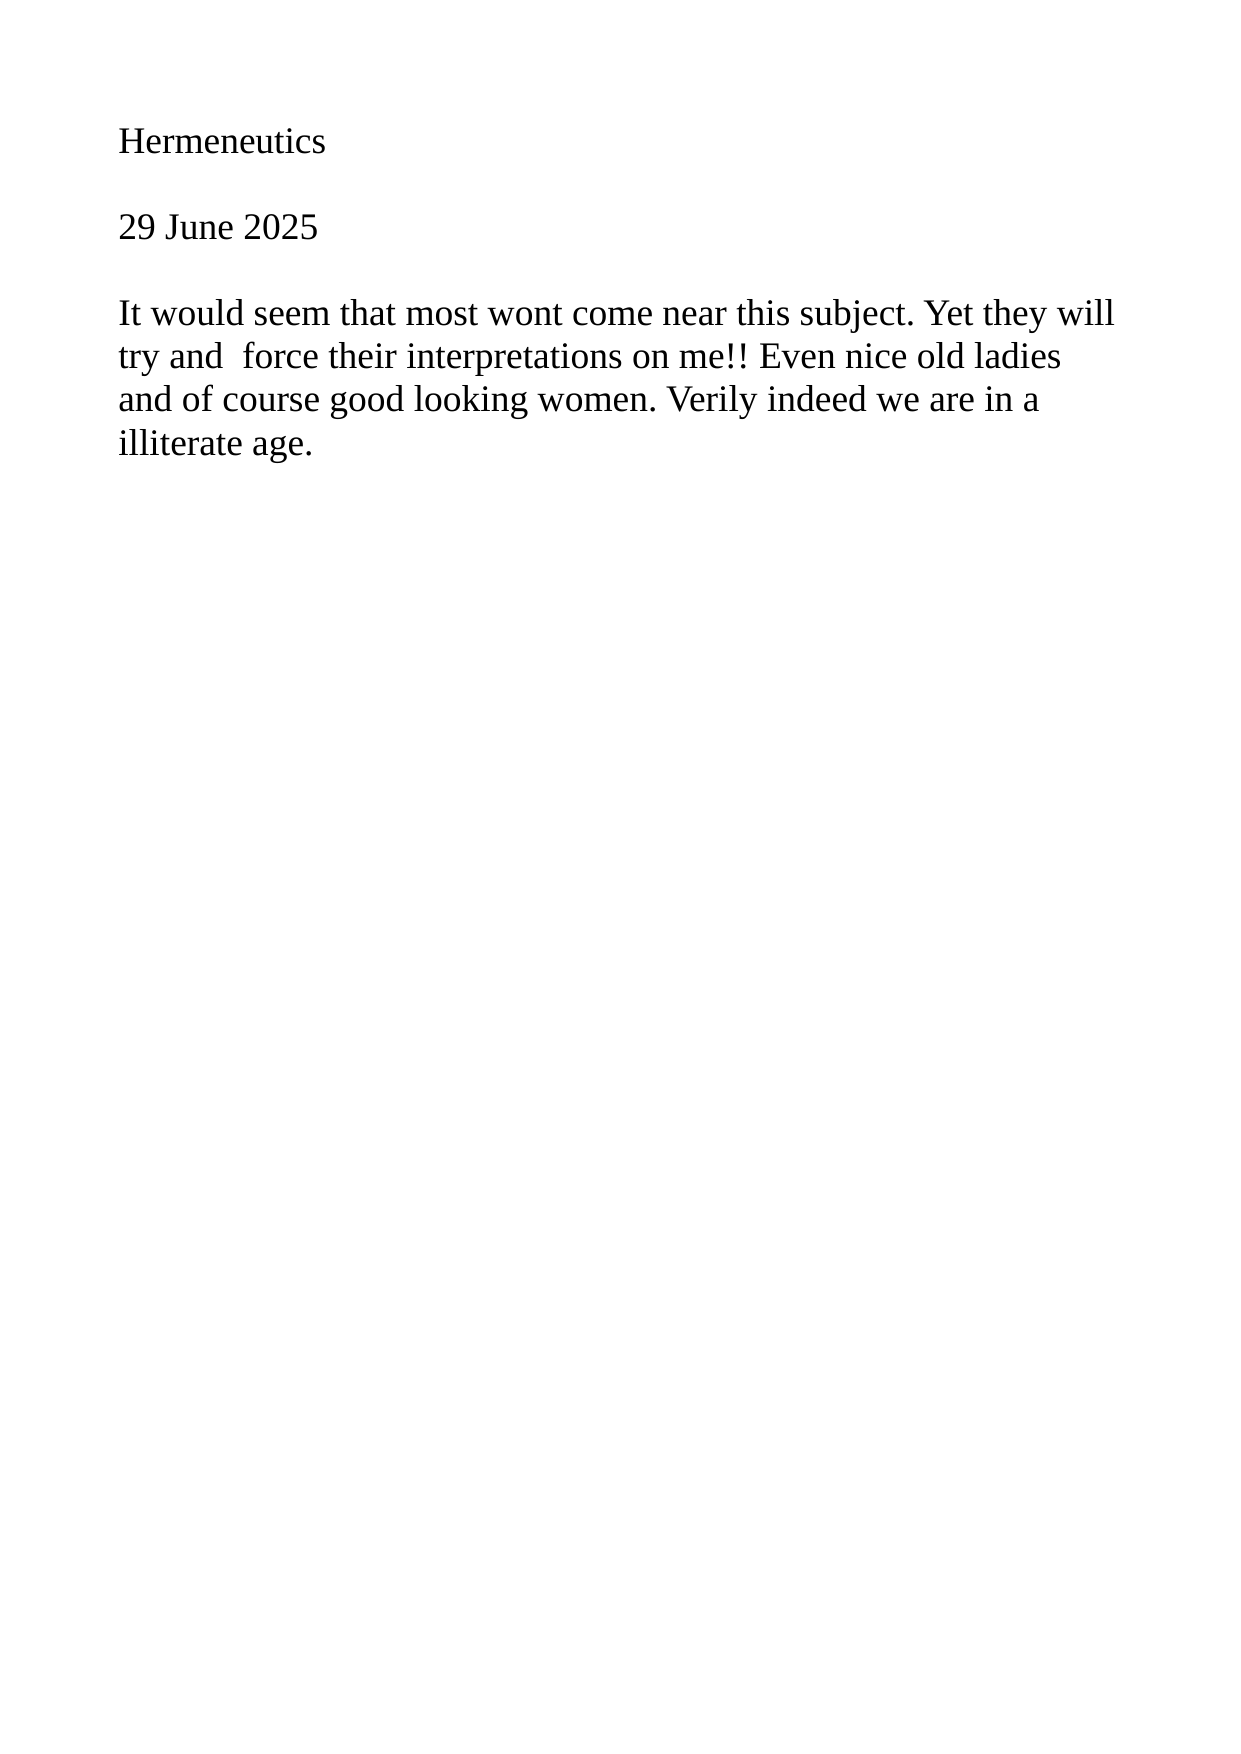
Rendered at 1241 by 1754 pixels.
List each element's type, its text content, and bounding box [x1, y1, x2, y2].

text 29 June 2025 [118, 204, 1122, 247]
text Hermeneutics [118, 118, 1122, 161]
text It would seem that most wont come near this subject. Yet they will try and force their interpretations on me!! Even nice old ladies and of course good looking women. Verily indeed we are in a illiterate age. [118, 291, 1122, 463]
